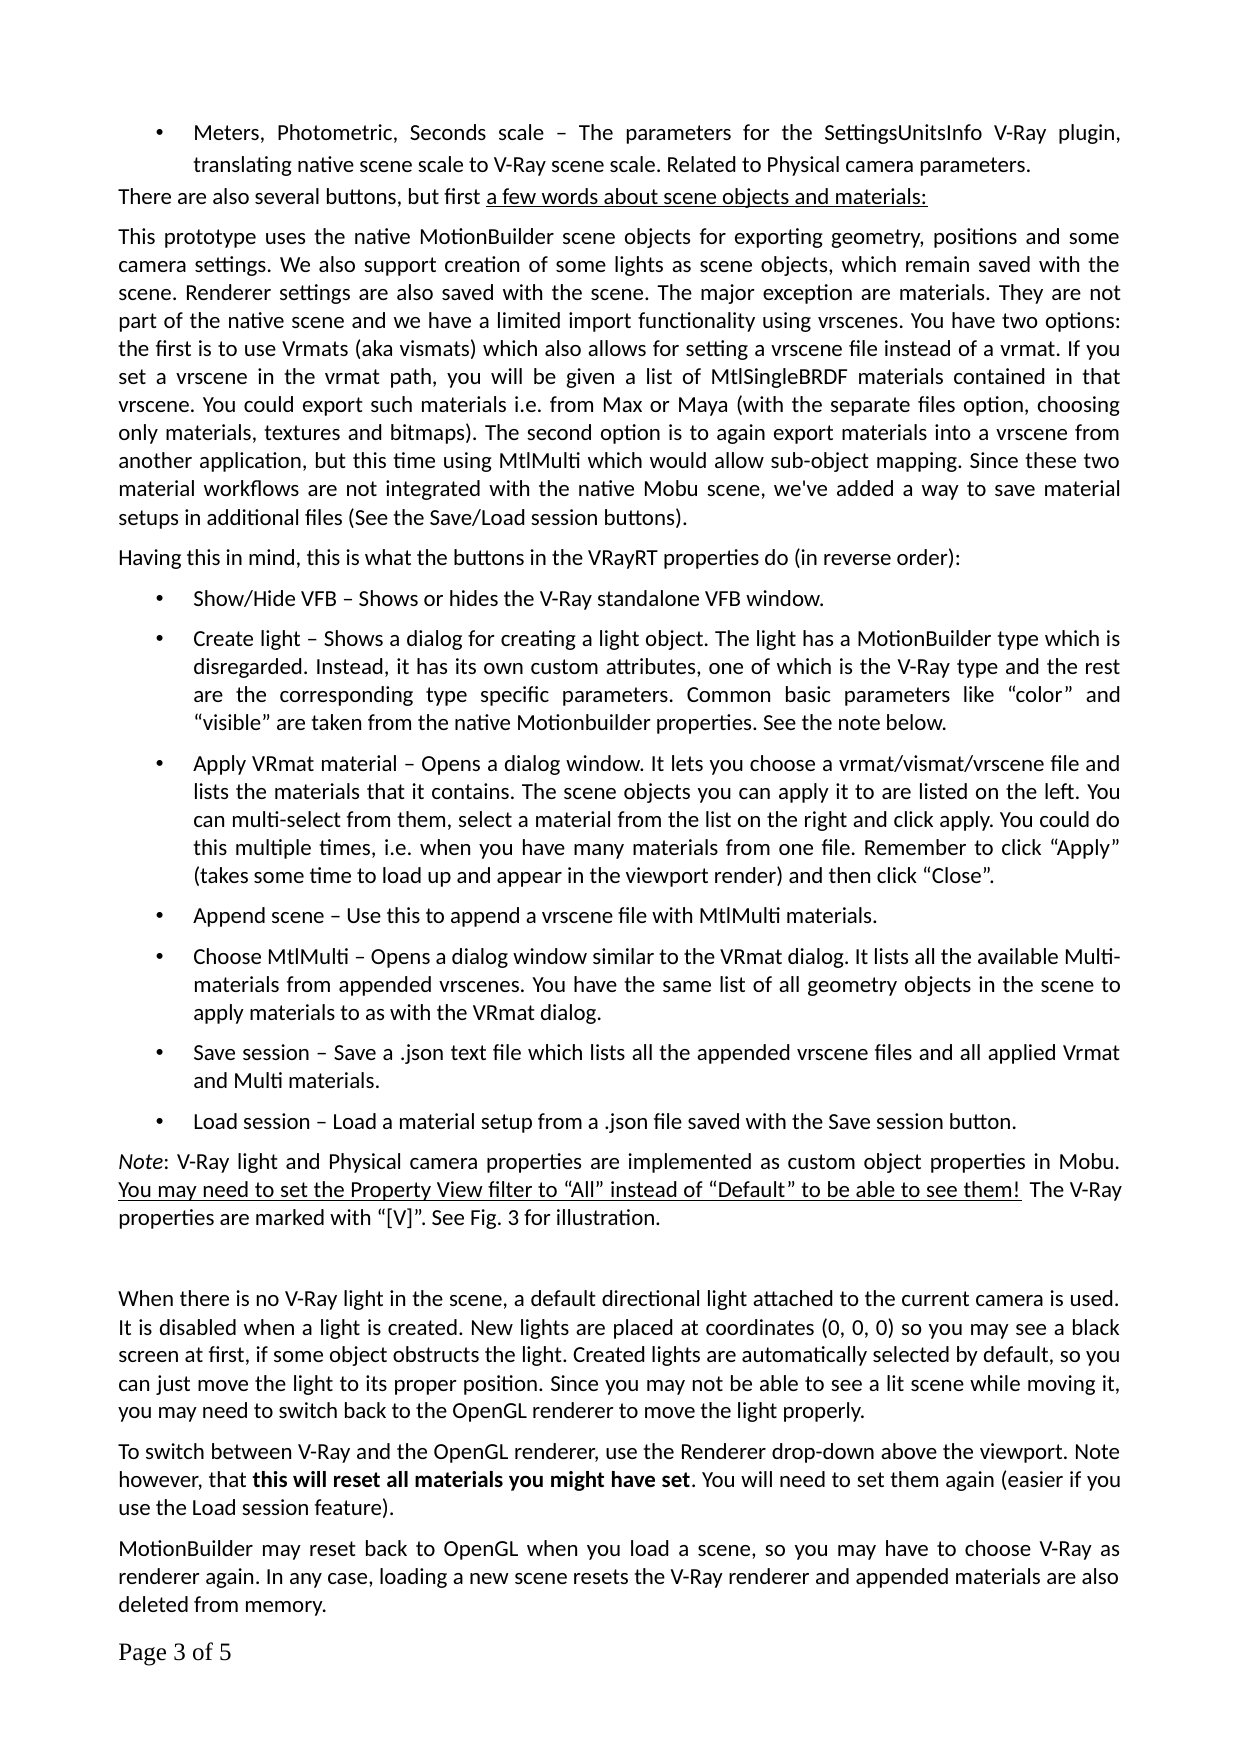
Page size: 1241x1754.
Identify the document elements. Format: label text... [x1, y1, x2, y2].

text There are also several buttons, but first a few words about scene objects and materials: [118, 182, 1122, 210]
list Show/Hide VFB – Shows or hides the V-Ray standalone VFB window. [156, 584, 1122, 612]
list Append scene – Use this to append a vrscene file with MtlMulti materials. [156, 901, 1122, 929]
list Create light – Shows a dialog for creating a light object. The light has a MotionBuilder type which is disregarded. Instead, it has its own custom attributes, one of which is the V-Ray type and the rest are the corresponding type specific parameters. Common basic parameters like “color” and “visible” are taken from the native Motionbuilder properties. See the note below. [156, 624, 1122, 736]
text To switch between V-Ray and the OpenGL renderer, use the Renderer drop-down above the viewport. Note however, that this will reset all materials you might have set. You will need to set them again (easier if you use the Load session feature). [118, 1437, 1122, 1521]
list Choose MtlMulti – Opens a dialog window similar to the VRmat dialog. It lists all the available Multi-materials from appended vrscenes. You have the same list of all geometry objects in the scene to apply materials to as with the VRmat dialog. [156, 942, 1122, 1026]
text Having this in mind, this is what the buttons in the VRayRT properties do (in reverse order): [118, 543, 1122, 571]
list Load session – Load a material setup from a .json file saved with the Save session button. [156, 1107, 1122, 1135]
text When there is no V-Ray light in the scene, a default directional light attached to the current camera is used. It is disabled when a light is created. New lights are placed at coordinates (0, 0, 0) so you may see a black screen at first, if some object obstructs the light. Created lights are automatically selected by default, so you can just move the light to its proper position. Since you may not be able to see a lit scene while moving it, you may need to switch back to the OpenGL renderer to move the light properly. [118, 1284, 1122, 1425]
list Save session – Save a .json text file which lists all the appended vrscene files and all applied Vrmat and Multi materials. [156, 1038, 1122, 1094]
text MotionBuilder may reset back to OpenGL when you load a scene, so you may have to choose V-Ray as renderer again. In any case, loading a new scene resets the V-Ray renderer and appended materials are also deleted from memory. [118, 1534, 1122, 1618]
list Apply VRmat material – Opens a dialog window. It lets you choose a vrmat/vismat/vrscene file and lists the materials that it contains. The scene objects you can apply it to are listed on the left. You can multi-select from them, select a material from the list on the right and click apply. You could do this multiple times, i.e. when you have many materials from one file. Remember to click “Apply” (takes some time to load up and appear in the viewport render) and then click “Close”. [156, 749, 1122, 889]
text This prototype uses the native MotionBuilder scene objects for exporting geometry, positions and some camera settings. We also support creation of some lights as scene objects, which remain saved with the scene. Renderer settings are also saved with the scene. The major exception are materials. They are not part of the native scene and we have a limited import functionality using vrscenes. You have two options: the first is to use Vrmats (aka vismats) which also allows for setting a vrscene file instead of a vrmat. If you set a vrscene in the vrmat path, you will be given a list of MtlSingleBRDF materials contained in that vrscene. You could export such materials i.e. from Max or Maya (with the separate files option, choosing only materials, textures and bitmaps). The second option is to again export materials into a vrscene from another application, but this time using MtlMulti which would allow sub-object mapping. Since these two material workflows are not integrated with the native Mobu scene, we've added a way to save material setups in additional files (See the Save/Load session buttons). [118, 222, 1122, 531]
list Meters, Photometric, Seconds scale – The parameters for the SettingsUnitsInfo V-Ray plugin, translating native scene scale to V-Ray scene scale. Related to Physical camera parameters. [156, 118, 1122, 178]
text Note: V-Ray light and Physical camera properties are implemented as custom object properties in Mobu. You may need to set the Property View filter to “All” instead of “Default” to be able to see them! The V-Ray properties are marked with “[V]”. See Fig. 3 for illustration. [118, 1147, 1122, 1232]
